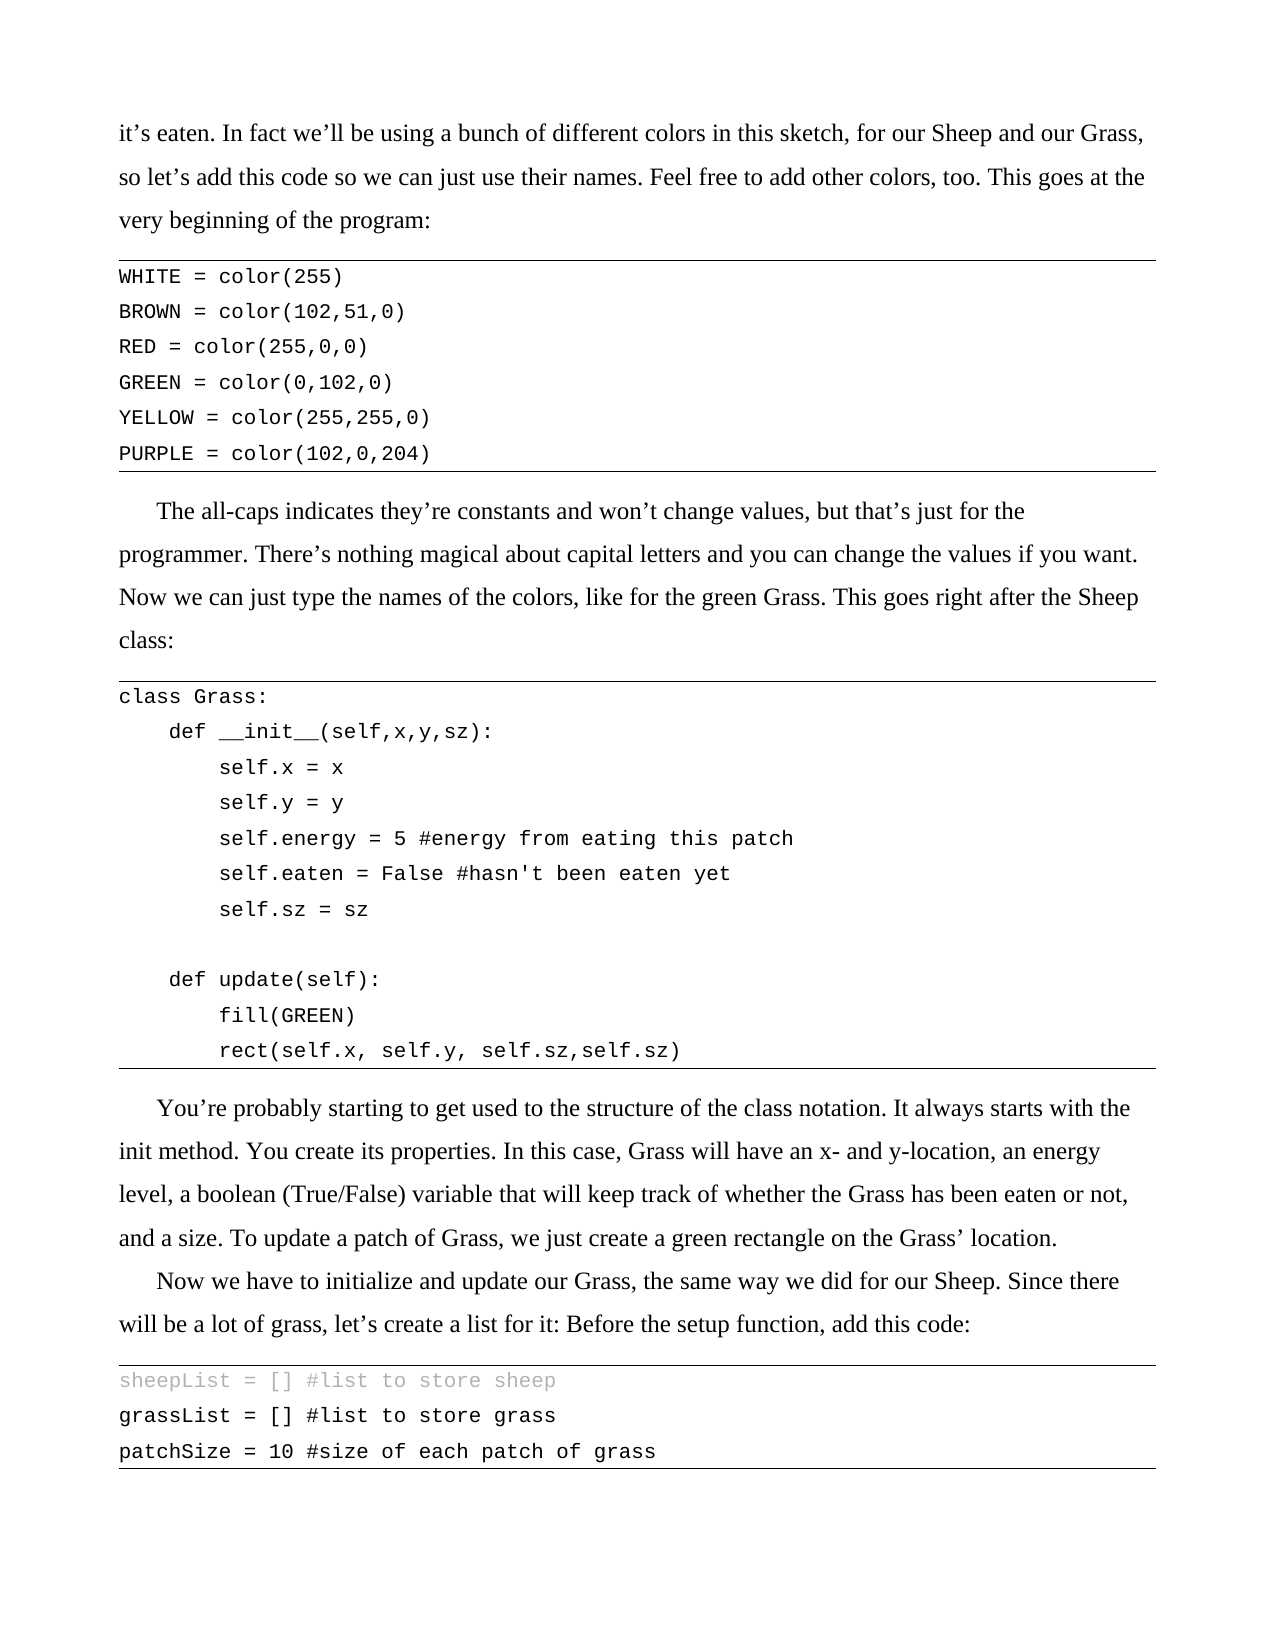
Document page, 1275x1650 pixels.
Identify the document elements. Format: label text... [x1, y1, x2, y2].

text BROWN = color(102,51,0) [118, 301, 1156, 325]
text WHITE = color(255) [118, 261, 1156, 289]
text self.y = y [118, 792, 1156, 816]
text grassList = [] #list to store grass [118, 1405, 1156, 1429]
text it’s eaten. In fact we’ll be using a bunch of different colors in this sketch, for our Sheep and our Grass, so let’s add this code so we can just use their names. Feel free to add other colors, too. This goes at the very beginning of the program: [118, 118, 1156, 233]
text The all-caps indicates they’re constants and won’t change values, but that’s just for the programmer. There’s nothing magical about capital letters and you can change the values if you want. Now we can just type the names of the colors, like for the green Grass. This goes right after the Sheep class: [118, 496, 1156, 654]
text fill(GREEN) [118, 1005, 1156, 1028]
text patchSize = 10 #size of each patch of grass [118, 1441, 1156, 1469]
text PURPLE = color(102,0,204) [118, 443, 1156, 472]
text You’re probably starting to get used to the structure of the class notation. It always starts with the init method. You create its properties. In this case, Grass will have an x- and y-location, an energy level, a boolean (True/False) variable that will keep track of whether the Grass has been eaten or not, and a size. To update a patch of Grass, we just create a green rectangle on the Grass’ location. [118, 1093, 1156, 1251]
text rect(self.x, self.y, self.sz,self.sz) [118, 1040, 1156, 1069]
text YELLOW = color(255,255,0) [118, 407, 1156, 431]
text GREEN = color(0,102,0) [118, 372, 1156, 396]
text RED = color(255,0,0) [118, 336, 1156, 360]
text self.eaten = False #hasn't been eaten yet [118, 863, 1156, 887]
text self.sz = sz [118, 898, 1156, 922]
text class Grass: [118, 682, 1156, 710]
text def __init__(self,x,y,sz): [118, 721, 1156, 745]
text Now we have to initialize and update our Grass, the same way we did for our Sheep. Since there will be a lot of grass, let’s create a list for it: Before the setup function, add this code: [118, 1266, 1156, 1338]
text sheepList = [] #list to store sheep [118, 1366, 1156, 1393]
text self.energy = 5 #energy from eating this patch [118, 828, 1156, 851]
text self.x = x [118, 757, 1156, 781]
text def update(self): [118, 969, 1156, 993]
